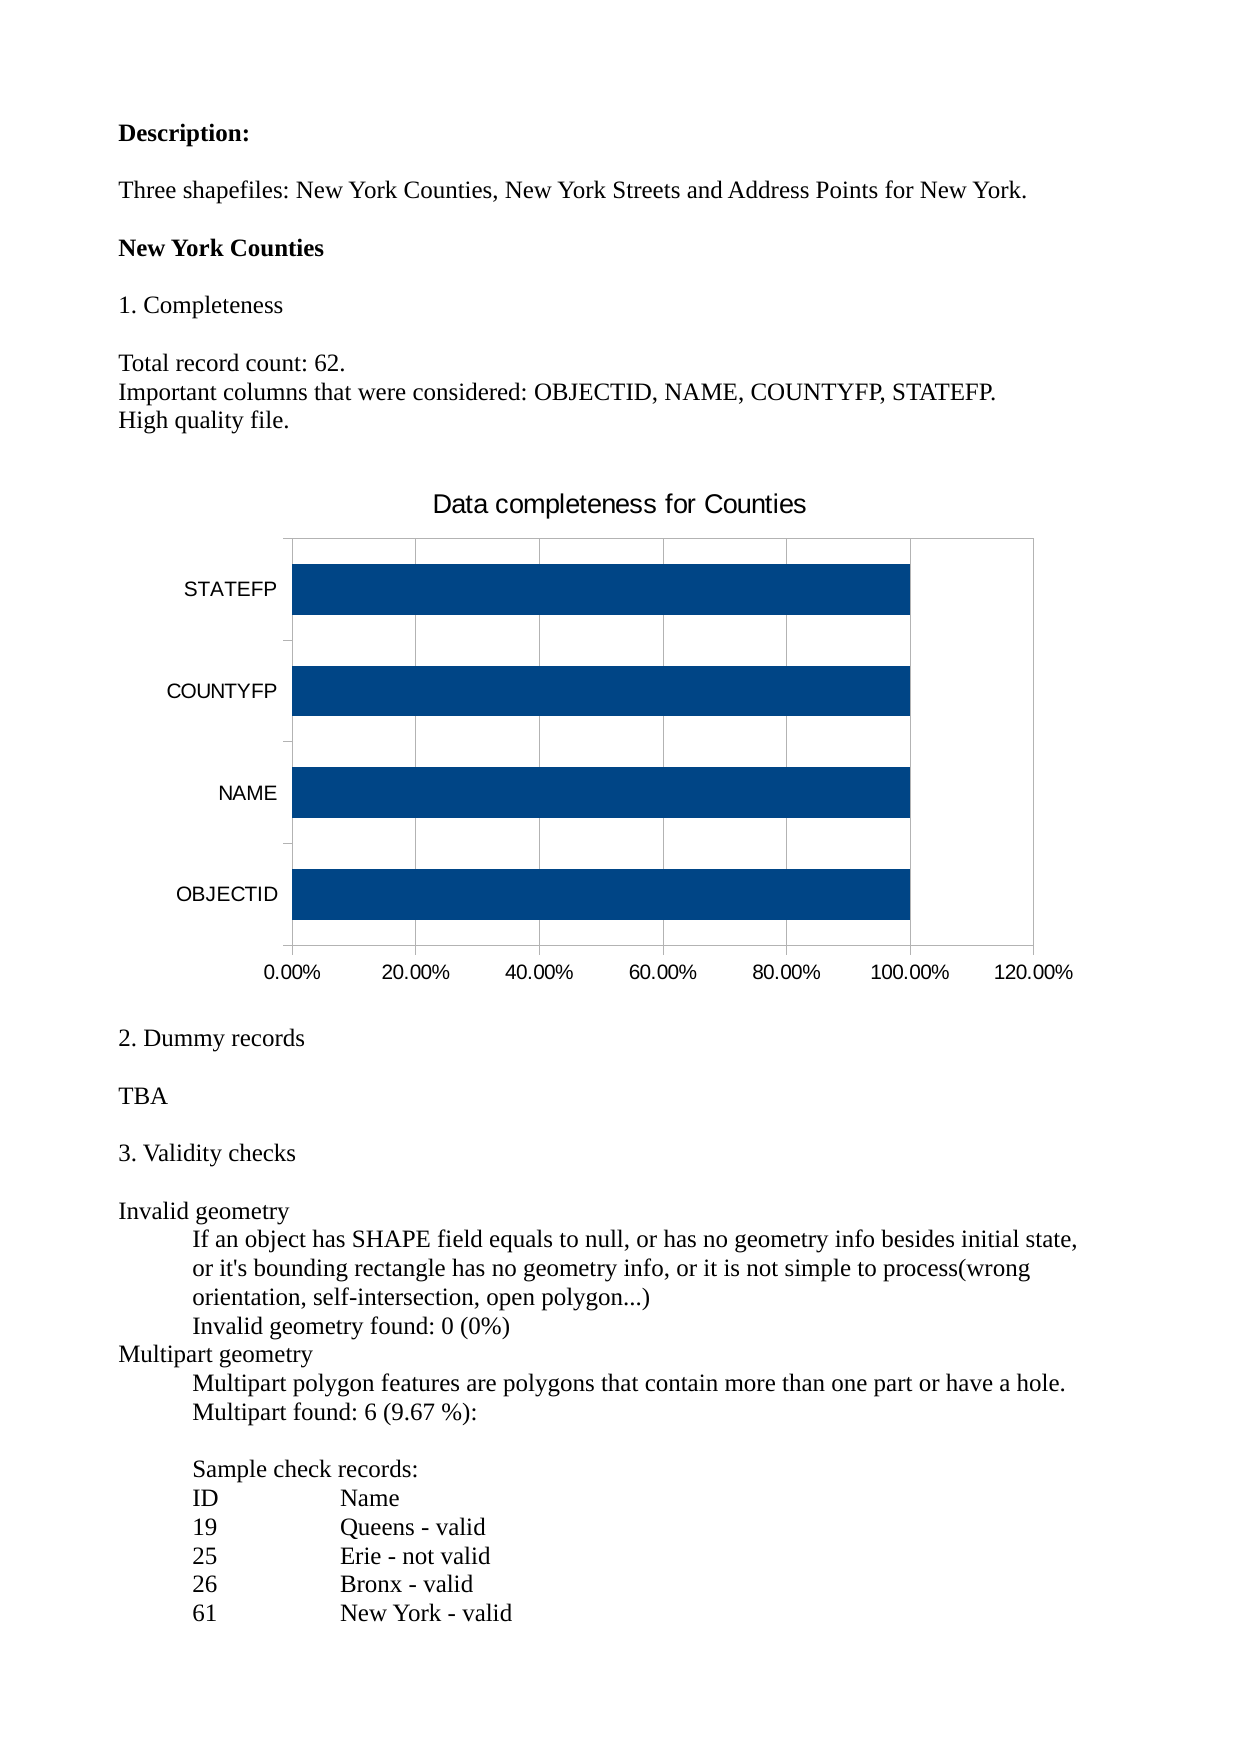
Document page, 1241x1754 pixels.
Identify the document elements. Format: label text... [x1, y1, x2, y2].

text 2. Dummy records [118, 1023, 1122, 1052]
text 3. Validity checks [118, 1138, 1122, 1167]
text 61 New York - valid [118, 1598, 1122, 1627]
text or it's bounding rectangle has no geometry info, or it is not simple to process(wrong orientation, self-intersection, open polygon...) [118, 1253, 1122, 1311]
text 25 Erie - not valid [118, 1541, 1122, 1569]
text TBA [118, 1081, 1122, 1109]
text Description: [118, 118, 1122, 147]
text Invalid geometry [118, 1196, 1122, 1224]
text Total record count: 62. [118, 348, 1122, 377]
text Invalid geometry found: 0 (0%) [118, 1311, 1122, 1339]
text ID Name [118, 1483, 1122, 1512]
text Important columns that were considered: OBJECTID, NAME, COUNTYFP, STATEFP. [118, 377, 1122, 406]
text 1. Completeness [118, 291, 1122, 319]
text Three shapefiles: New York Counties, New York Streets and Address Points for New York. [118, 176, 1122, 204]
text Multipart found: 6 (9.67 %): [118, 1397, 1122, 1426]
text 19 Queens - valid [118, 1512, 1122, 1541]
text Multipart polygon features are polygons that contain more than one part or have a hole. [118, 1368, 1122, 1397]
text High quality file. [118, 406, 1122, 434]
text New York Counties [118, 233, 1122, 262]
text Multipart geometry [118, 1339, 1122, 1368]
text 26 Bronx - valid [118, 1569, 1122, 1598]
text Sample check records: [118, 1454, 1122, 1483]
text If an object has SHAPE field equals to null, or has no geometry info besides initial state, [118, 1224, 1122, 1253]
